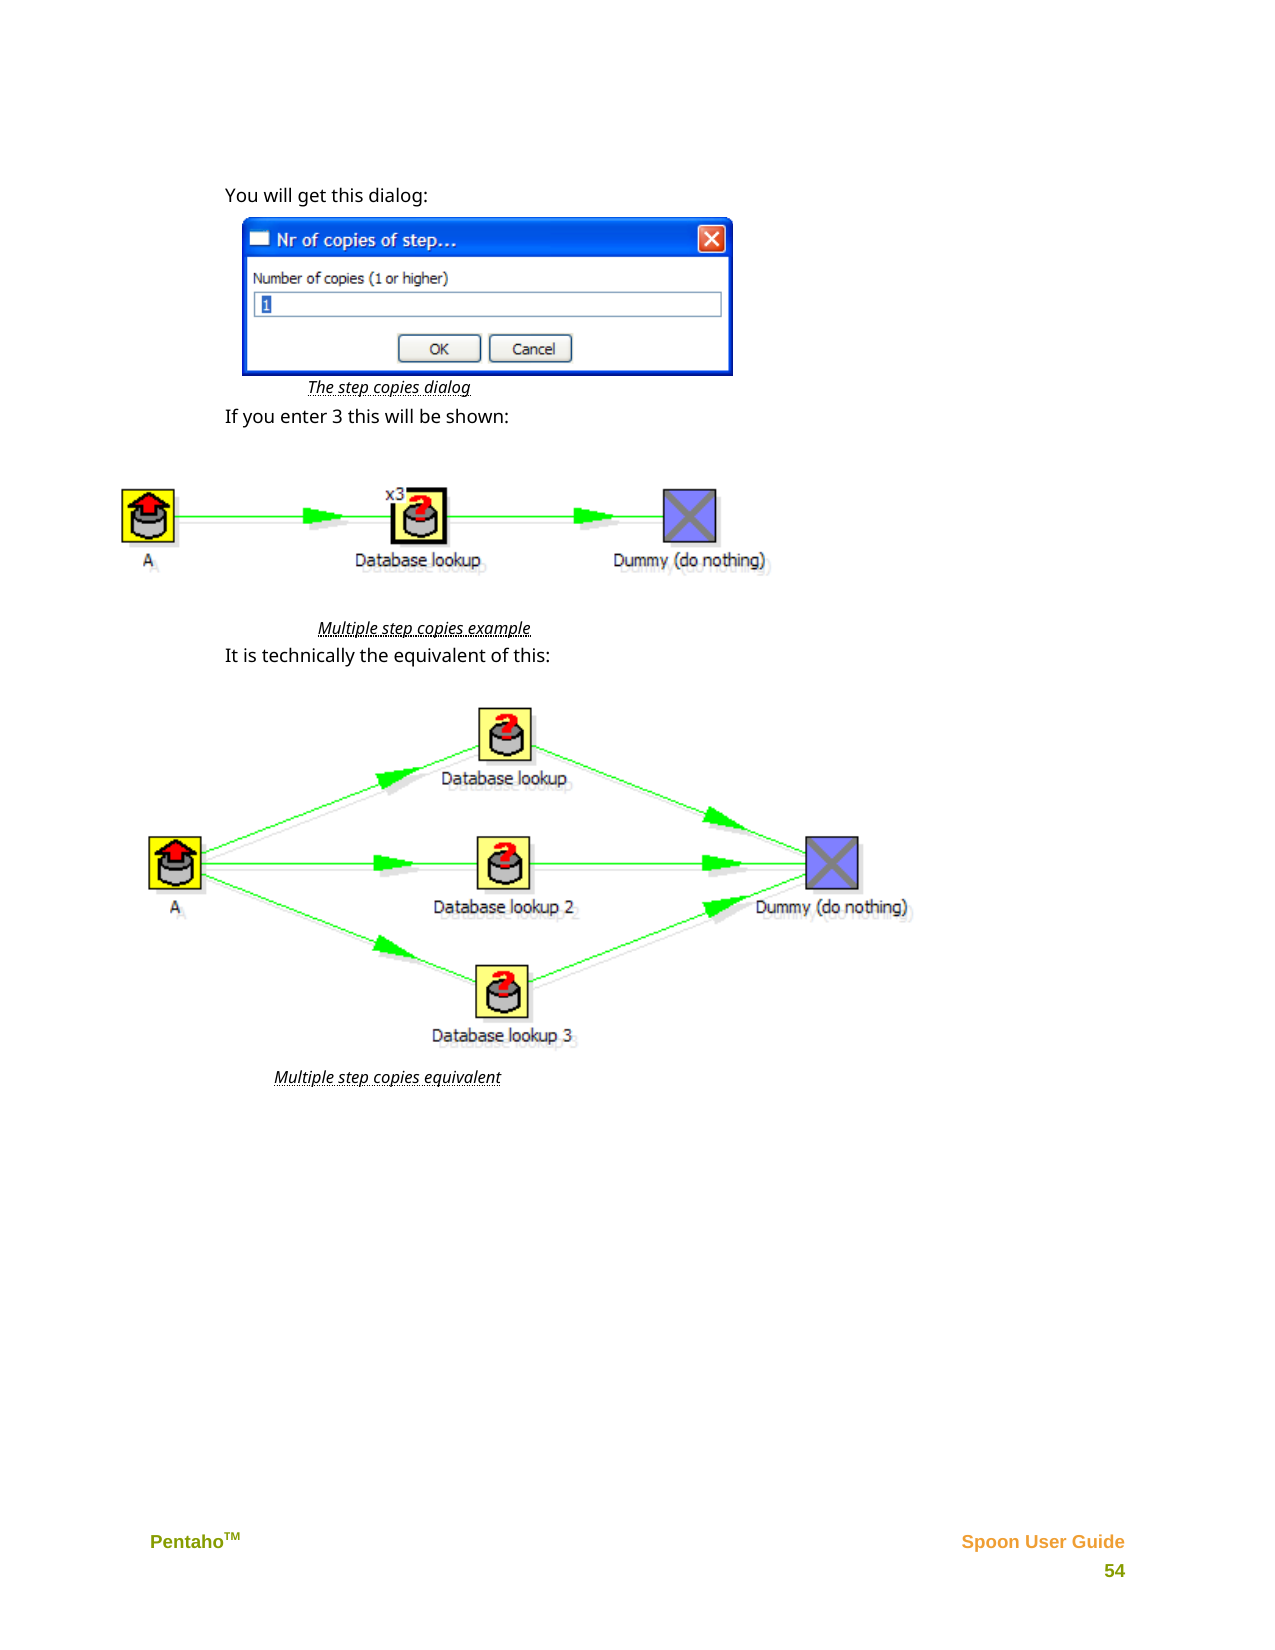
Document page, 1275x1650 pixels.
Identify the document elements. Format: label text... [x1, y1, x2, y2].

text The step copies dialog [307, 217, 748, 398]
text Multiple step copies equivalent [274, 697, 1082, 1089]
text It is technically the equivalent of this: [225, 429, 1125, 668]
text [225, 216, 750, 400]
picture [45, 442, 848, 617]
picture [242, 217, 733, 376]
text Multiple step copies example [318, 429, 1038, 639]
text You will get this dialog: [225, 179, 1125, 208]
picture [47, 697, 937, 1067]
text If you enter 3 this will be shown: [225, 208, 1125, 429]
